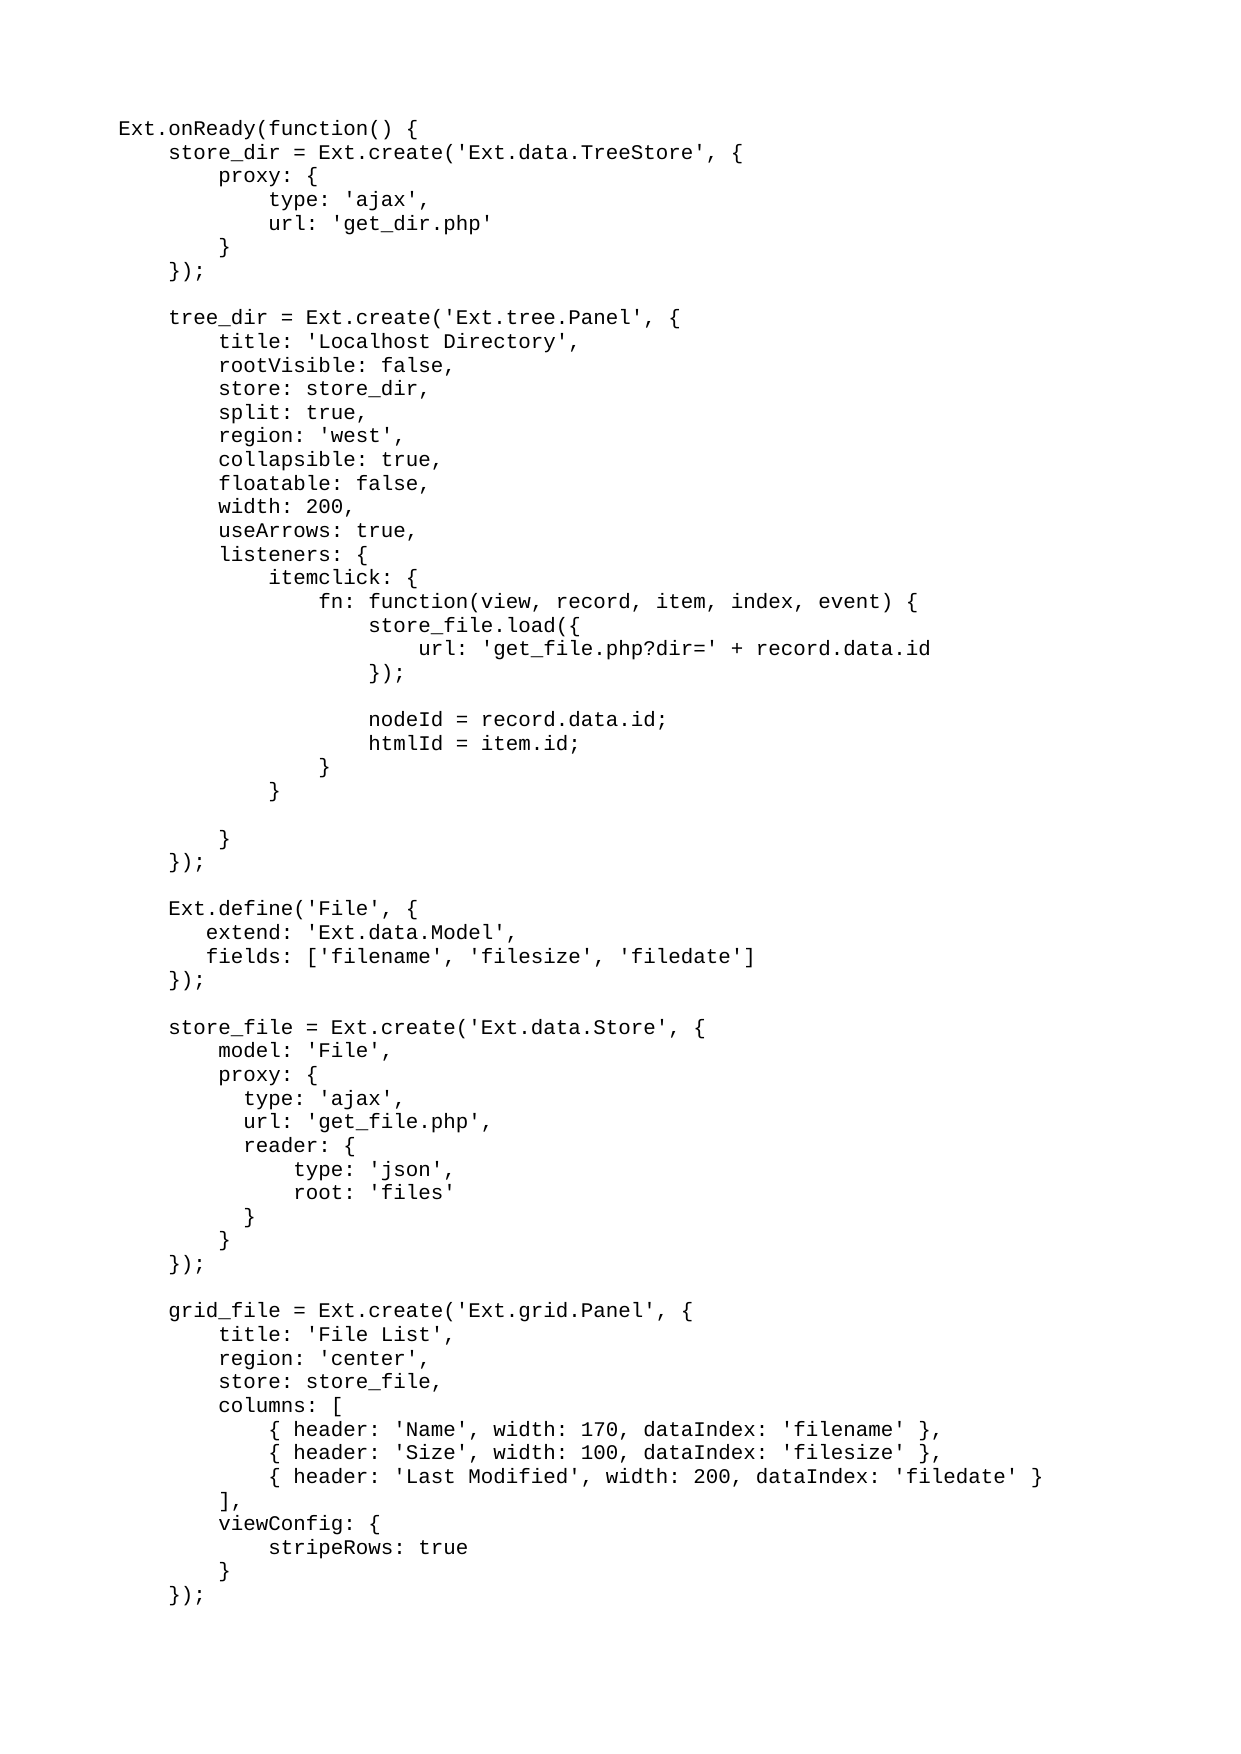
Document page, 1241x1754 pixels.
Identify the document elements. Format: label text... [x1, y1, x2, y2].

text }); [118, 260, 1122, 284]
text region: 'west', [118, 426, 1122, 449]
text } [118, 1229, 1122, 1253]
text floatable: false, [118, 473, 1122, 496]
text proxy: { [118, 1064, 1122, 1088]
text url: 'get_dir.php' [118, 213, 1122, 236]
text }); [118, 969, 1122, 993]
text Ext.define('File', { [118, 898, 1122, 922]
text { header: 'Name', width: 170, dataIndex: 'filename' }, [118, 1419, 1122, 1442]
text store_file.load({ [118, 615, 1122, 638]
text type: 'ajax', [118, 189, 1122, 213]
text title: 'Localhost Directory', [118, 331, 1122, 354]
text }); [118, 662, 1122, 686]
text collapsible: true, [118, 449, 1122, 473]
text url: 'get_file.php', [118, 1111, 1122, 1135]
text ], [118, 1489, 1122, 1513]
text } [118, 780, 1122, 804]
text store: store_file, [118, 1371, 1122, 1395]
text grid_file = Ext.create('Ext.grid.Panel', { [118, 1300, 1122, 1324]
text }); [118, 1584, 1122, 1608]
text stripeRows: true [118, 1537, 1122, 1561]
text type: 'ajax', [118, 1088, 1122, 1111]
text columns: [ [118, 1395, 1122, 1419]
text itemclick: { [118, 567, 1122, 591]
text model: 'File', [118, 1040, 1122, 1064]
text viewConfig: { [118, 1513, 1122, 1537]
text extend: 'Ext.data.Model', [118, 922, 1122, 946]
text store_dir = Ext.create('Ext.data.TreeStore', { [118, 142, 1122, 165]
text htmlId = item.id; [118, 733, 1122, 757]
text } [118, 757, 1122, 780]
text fields: ['filename', 'filesize', 'filedate'] [118, 946, 1122, 969]
text } [118, 236, 1122, 260]
text }); [118, 1253, 1122, 1277]
text proxy: { [118, 165, 1122, 189]
text listeners: { [118, 544, 1122, 567]
text region: 'center', [118, 1348, 1122, 1371]
text } [118, 827, 1122, 851]
text { header: 'Size', width: 100, dataIndex: 'filesize' }, [118, 1442, 1122, 1466]
text root: 'files' [118, 1182, 1122, 1206]
text nodeId = record.data.id; [118, 709, 1122, 733]
text url: 'get_file.php?dir=' + record.data.id [118, 638, 1122, 662]
text fn: function(view, record, item, index, event) { [118, 591, 1122, 615]
text rootVisible: false, [118, 354, 1122, 378]
text useArrows: true, [118, 520, 1122, 544]
text Ext.onReady(function() { [118, 118, 1122, 142]
text split: true, [118, 402, 1122, 426]
text } [118, 1206, 1122, 1229]
text }); [118, 851, 1122, 875]
text } [118, 1561, 1122, 1584]
text store_file = Ext.create('Ext.data.Store', { [118, 1017, 1122, 1040]
text type: 'json', [118, 1158, 1122, 1182]
text width: 200, [118, 496, 1122, 520]
text title: 'File List', [118, 1324, 1122, 1348]
text tree_dir = Ext.create('Ext.tree.Panel', { [118, 307, 1122, 331]
text store: store_dir, [118, 378, 1122, 402]
text reader: { [118, 1135, 1122, 1158]
text { header: 'Last Modified', width: 200, dataIndex: 'filedate' } [118, 1466, 1122, 1489]
